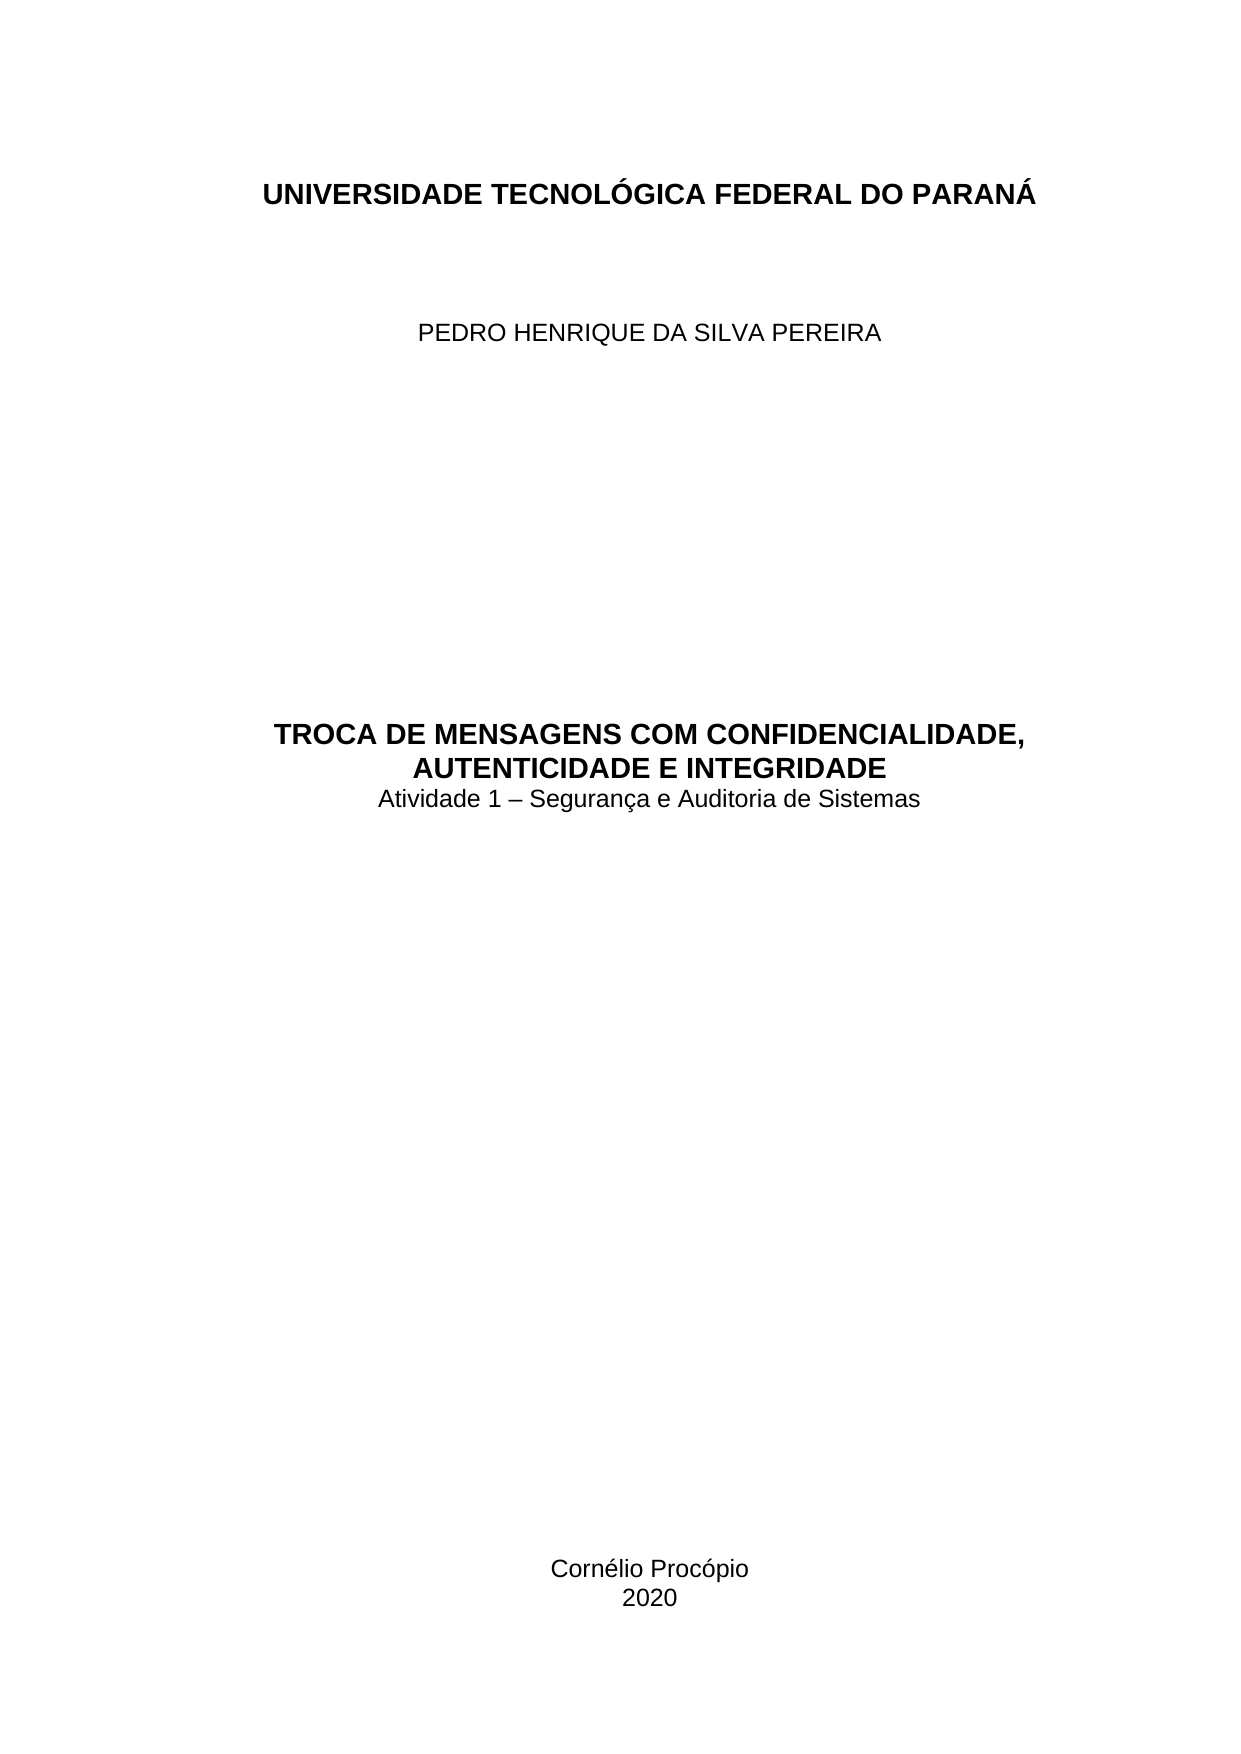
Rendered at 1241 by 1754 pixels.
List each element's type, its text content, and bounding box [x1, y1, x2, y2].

text 2020 [177, 1583, 1122, 1612]
text Cornélio Procópio [177, 1554, 1122, 1583]
text PEDRO HENRIQUE DA SILVA PEREIRA [177, 317, 1122, 346]
text Atividade 1 – Segurança e Auditoria de Sistemas [177, 784, 1122, 813]
text TROCA DE MENSAGENS COM CONFIDENCIALIDADE, AUTENTICIDADE E INTEGRIDADE [177, 717, 1122, 784]
text UNIVERSIDADE TECNOLÓGICA FEDERAL DO PARANÁ [177, 177, 1122, 211]
